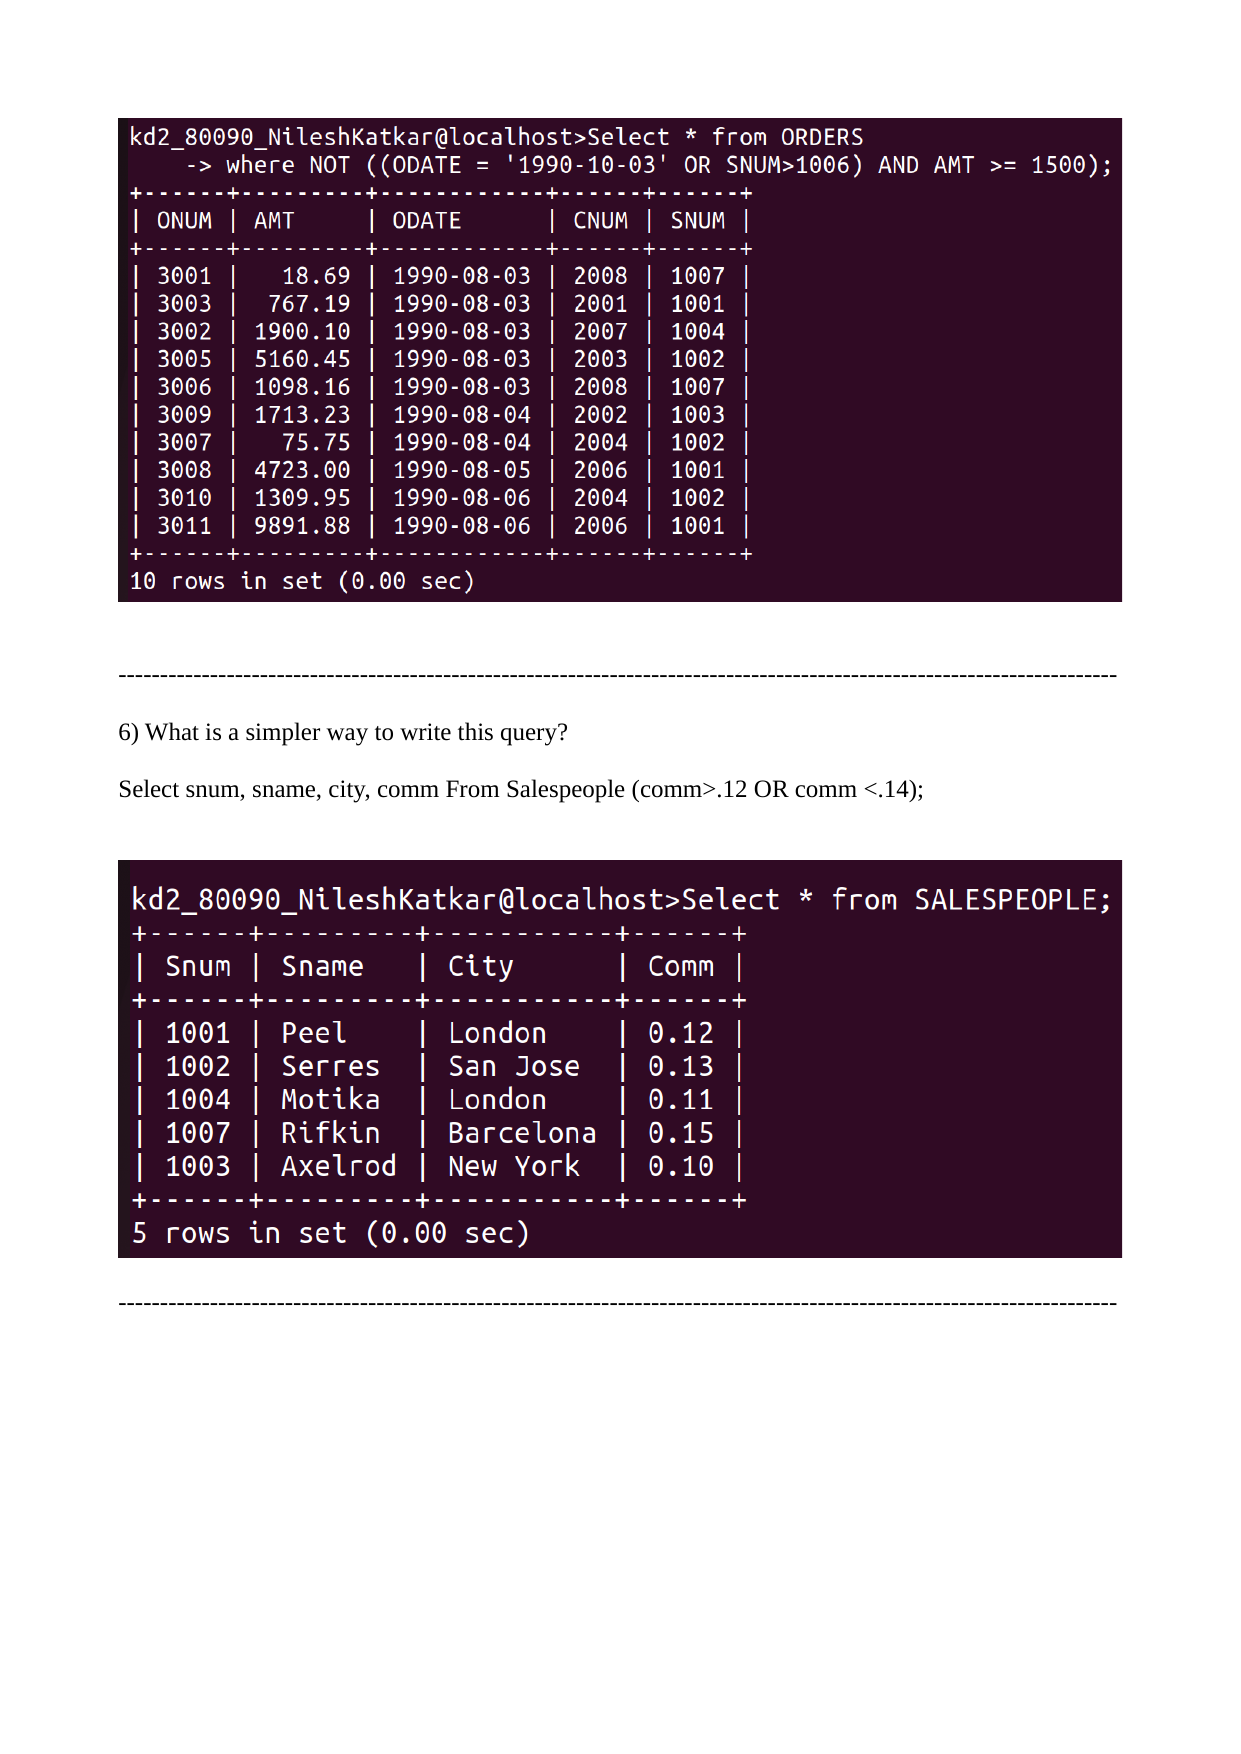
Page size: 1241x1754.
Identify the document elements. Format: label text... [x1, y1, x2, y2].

picture [118, 118, 1123, 602]
text ------------------------------------------------------------------------------------------------------------------------ [118, 659, 1122, 688]
text Select snum, sname, city, comm From Salespeople (comm>.12 OR comm <.14); [118, 774, 1122, 803]
text 6) What is a simpler way to write this query? [118, 717, 1122, 745]
picture [118, 860, 1123, 1258]
text ------------------------------------------------------------------------------------------------------------------------ [118, 1287, 1122, 1315]
